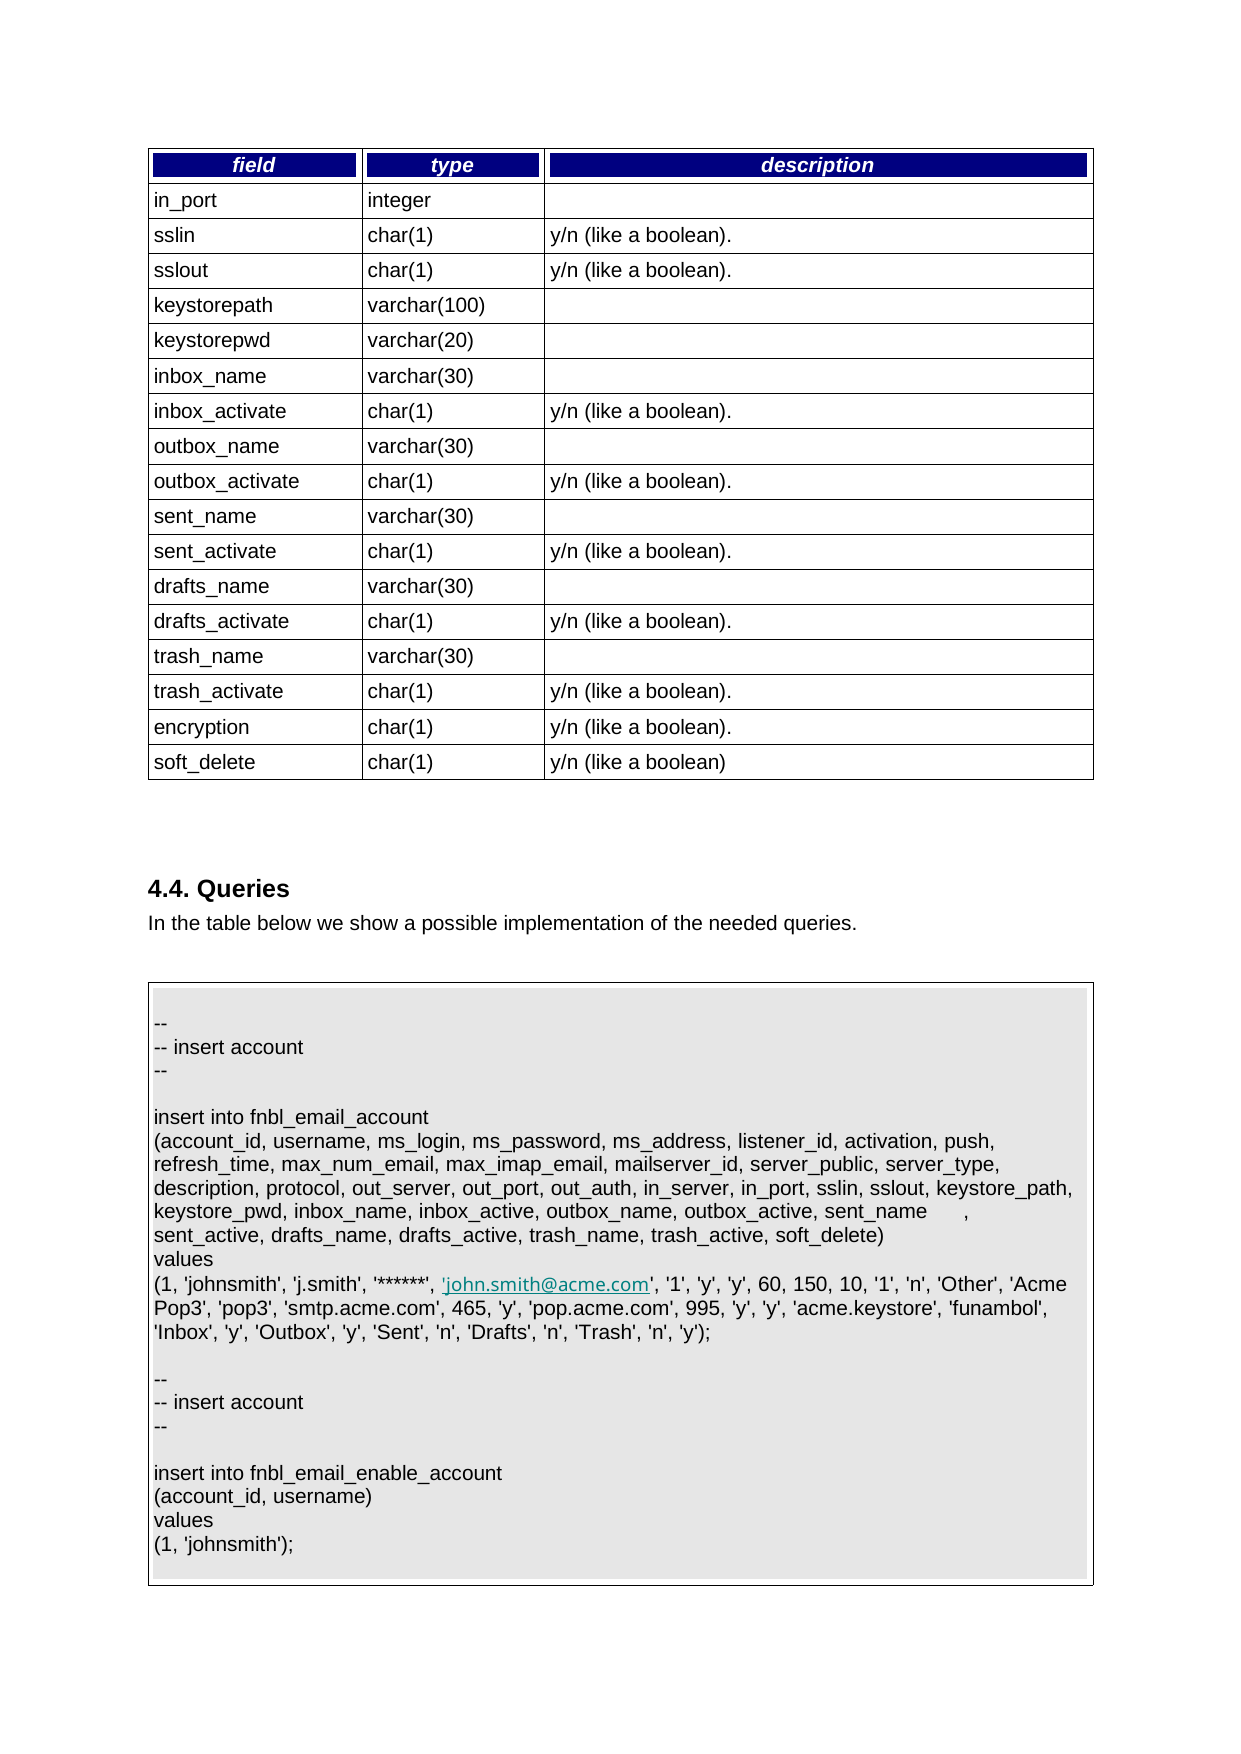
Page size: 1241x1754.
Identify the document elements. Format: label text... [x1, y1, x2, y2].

table_cell keystorepath [149, 289, 362, 323]
table_cell sslout [149, 254, 362, 288]
table_cell [545, 324, 1093, 358]
table_cell inbox_name [149, 359, 362, 393]
table_cell char(1) [363, 394, 544, 428]
table_header type [363, 149, 544, 183]
table_cell [545, 359, 1093, 393]
table_cell outbox_activate [149, 465, 362, 499]
table_cell char(1) [363, 219, 544, 253]
table_cell [545, 184, 1093, 218]
table_cell drafts_activate [149, 605, 362, 639]
table_cell sslin [149, 219, 362, 253]
table_cell varchar(30) [363, 500, 544, 534]
text In the table below we show a possible implementation of the needed queries. [148, 912, 1093, 935]
table_cell y/n (like a boolean). [545, 605, 1093, 639]
table_cell integer [363, 184, 544, 218]
table_cell keystorepwd [149, 324, 362, 358]
table_cell y/n (like a boolean) [545, 745, 1093, 779]
table_cell sent_name [149, 500, 362, 534]
table_cell varchar(20) [363, 324, 544, 358]
table_cell char(1) [363, 254, 544, 288]
table_cell y/n (like a boolean). [545, 710, 1093, 744]
table_cell inbox_activate [149, 394, 362, 428]
table_cell y/n (like a boolean). [545, 535, 1093, 569]
table_header -- -- insert account -- insert into fnbl_email_account (account_id, username, ms_login, ms_password, ms_address, listener_id, activation, push, refresh_time, max_num_email, max_imap_email, mailserver_id, server_public, server_type, description, protocol, out_server, out_port, out_auth, in_server, in_port, sslin, sslout, keystore_path, keystore_pwd, inbox_name, inbox_active, outbox_name, outbox_active, sent_name , sent_active, drafts_name, drafts_active, trash_name, trash_active, soft_delete) values (1, 'johnsmith', 'j.smith', '******', 'john.smith@acme.com', '1', 'y', 'y', 60, 150, 10, '1', 'n', 'Other', 'Acme Pop3', 'pop3', 'smtp.acme.com', 465, 'y', 'pop.acme.com', 995, 'y', 'y', 'acme.keystore', 'funambol', 'Inbox', 'y', 'Outbox', 'y', 'Sent', 'n', 'Drafts', 'n', 'Trash', 'n', 'y'); -- -- insert account -- insert into fnbl_email_enable_account (account_id, username) values (1, 'johnsmith'); [149, 983, 1093, 1585]
table_cell drafts_name [149, 570, 362, 604]
table_cell [545, 570, 1093, 604]
table_cell [545, 640, 1093, 674]
table_cell outbox_name [149, 429, 362, 464]
table_cell y/n (like a boolean). [545, 219, 1093, 253]
table_cell varchar(30) [363, 640, 544, 674]
table_cell char(1) [363, 605, 544, 639]
table_cell varchar(30) [363, 429, 544, 464]
table_cell y/n (like a boolean). [545, 254, 1093, 288]
table_cell trash_activate [149, 675, 362, 709]
table_cell [545, 289, 1093, 323]
table_cell y/n (like a boolean). [545, 394, 1093, 428]
table_cell in_port [149, 184, 362, 218]
subtitle Queries [148, 875, 1093, 903]
table_cell char(1) [363, 745, 544, 779]
table_cell encryption [149, 710, 362, 744]
table_cell y/n (like a boolean). [545, 465, 1093, 499]
table_cell varchar(100) [363, 289, 544, 323]
table_cell trash_name [149, 640, 362, 674]
table_cell char(1) [363, 710, 544, 744]
table_cell [545, 429, 1093, 464]
table_cell y/n (like a boolean). [545, 675, 1093, 709]
table_cell varchar(30) [363, 570, 544, 604]
table_cell char(1) [363, 465, 544, 499]
table_cell [545, 500, 1093, 534]
table_cell soft_delete [149, 745, 362, 779]
table_cell char(1) [363, 535, 544, 569]
table_cell sent_activate [149, 535, 362, 569]
table_header field [149, 149, 362, 183]
table_cell char(1) [363, 675, 544, 709]
table_cell varchar(30) [363, 359, 544, 393]
table_header description [545, 149, 1093, 183]
